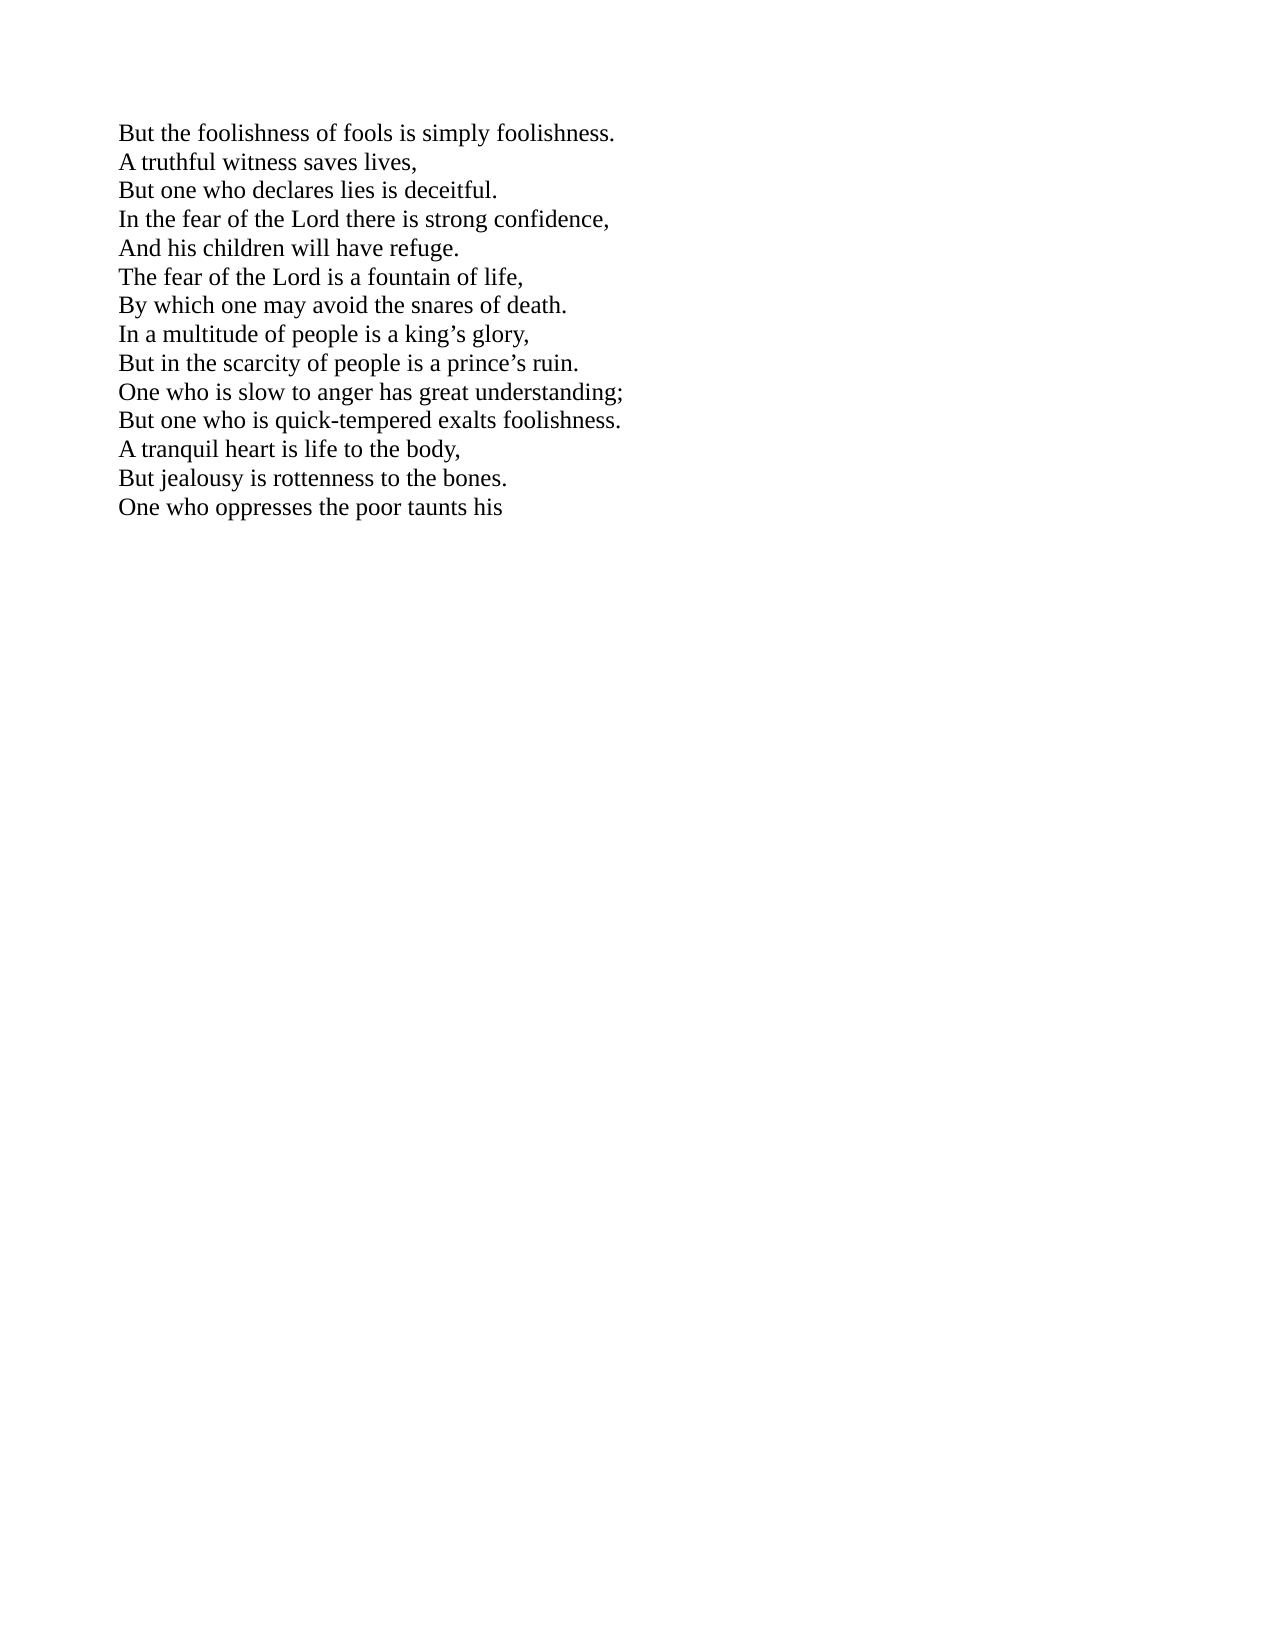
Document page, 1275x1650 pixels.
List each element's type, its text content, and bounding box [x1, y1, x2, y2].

text But jealousy is rottenness to the bones. [118, 463, 1157, 492]
text But in the scarcity of people is a prince’s ruin. [118, 348, 1157, 377]
text By which one may avoid the snares of death. [118, 291, 1157, 319]
text One who is slow to anger has great understanding; [118, 377, 1157, 406]
text In a multitude of people is a king’s glory, [118, 319, 1157, 348]
text A truthful witness saves lives, [118, 147, 1157, 176]
text But one who declares lies is deceitful. [118, 176, 1157, 204]
text But the foolishness of fools is simply foolishness. [118, 118, 1157, 147]
text But one who is quick-tempered exalts foolishness. [118, 406, 1157, 434]
text One who oppresses the poor taunts his [118, 492, 1157, 521]
text And his children will have refuge. [118, 233, 1157, 262]
text The fear of the Lord is a fountain of life, [118, 262, 1157, 291]
text A tranquil heart is life to the body, [118, 434, 1157, 463]
text In the fear of the Lord there is strong confidence, [118, 204, 1157, 233]
